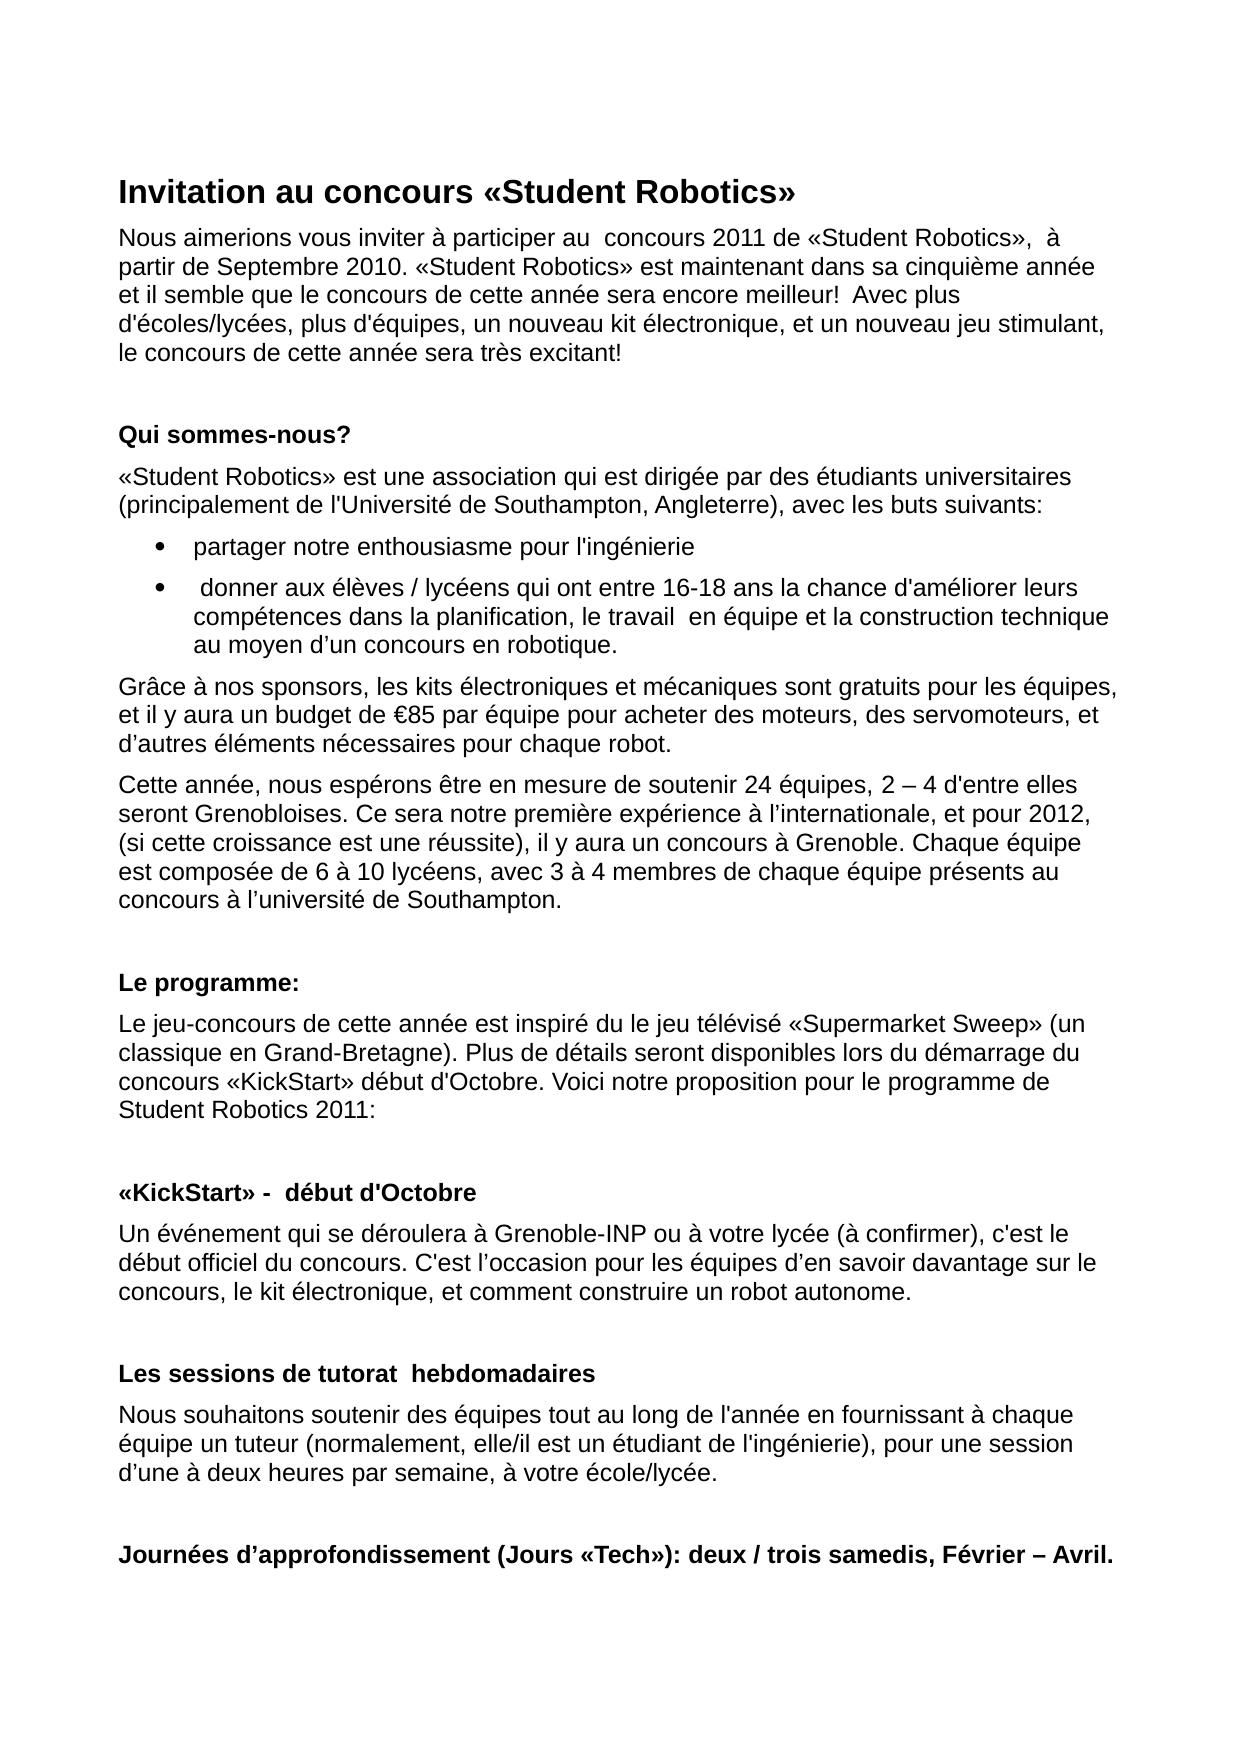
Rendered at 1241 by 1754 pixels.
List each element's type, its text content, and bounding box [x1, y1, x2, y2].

text Le jeu-concours de cette année est inspiré du le jeu télévisé «Supermarket Sweep» (un classique en Grand-Bretagne). Plus de détails seront disponibles lors du démarrage du concours «KickStart» début d'Octobre. Voici notre proposition pour le programme de Student Robotics 2011: [118, 1009, 1122, 1124]
subtitle Invitation au concours «Student Robotics» [118, 172, 1122, 210]
text Grâce à nos sponsors, les kits électroniques et mécaniques sont gratuits pour les équipes, et il y aura un budget de €85 par équipe pour acheter des moteurs, des servomoteurs, et d’autres éléments nécessaires pour chaque robot. [118, 672, 1122, 758]
text Un événement qui se déroulera à Grenoble-INP ou à votre lycée (à confirmer), c'est le début officiel du concours. C'est l’occasion pour les équipes d’en savoir davantage sur le concours, le kit électronique, et comment construire un robot autonome. [118, 1219, 1122, 1306]
text Nous aimerions vous inviter à participer au concours 2011 de «Student Robotics», à partir de Septembre 2010. «Student Robotics» est maintenant dans sa cinquième année et il semble que le concours de cette année sera encore meilleur! Avec plus d'écoles/lycées, plus d'équipes, un nouveau kit électronique, et un nouveau jeu stimulant, le concours de cette année sera très excitant! [118, 223, 1122, 367]
list donner aux élèves / lycéens qui ont entre 16-18 ans la chance d'améliorer leurs compétences dans la planification, le travail en équipe et la construction technique au moyen d’un concours en robotique. [156, 573, 1122, 659]
text Cette année, nous espérons être en mesure de soutenir 24 équipes, 2 – 4 d'entre elles seront Grenobloises. Ce sera notre première expérience à l’internationale, et pour 2012, (si cette croissance est une réussite), il y aura un concours à Grenoble. Chaque équipe est composée de 6 à 10 lycéens, avec 3 à 4 membres de chaque équipe présents au concours à l’université de Southampton. [118, 771, 1122, 914]
text Le programme: [118, 968, 1122, 997]
text Journées d’approfondissement (Jours «Tech»): deux / trois samedis, Février – Avril. [118, 1541, 1122, 1569]
text Qui sommes-nous? [118, 420, 1122, 449]
list partager notre enthousiasme pour l'ingénierie [156, 532, 1122, 560]
text Nous souhaitons soutenir des équipes tout au long de l'année en fournissant à chaque équipe un tuteur (normalement, elle/il est un étudiant de l'ingénierie), pour une session d’une à deux heures par semaine, à votre école/lycée. [118, 1401, 1122, 1487]
text Les sessions de tutorat hebdomadaires [118, 1359, 1122, 1388]
text «Student Robotics» est une association qui est dirigée par des étudiants universitaires (principalement de l'Université de Southampton, Angleterre), avec les buts suivants: [118, 462, 1122, 519]
text «KickStart» - début d'Octobre [118, 1178, 1122, 1207]
